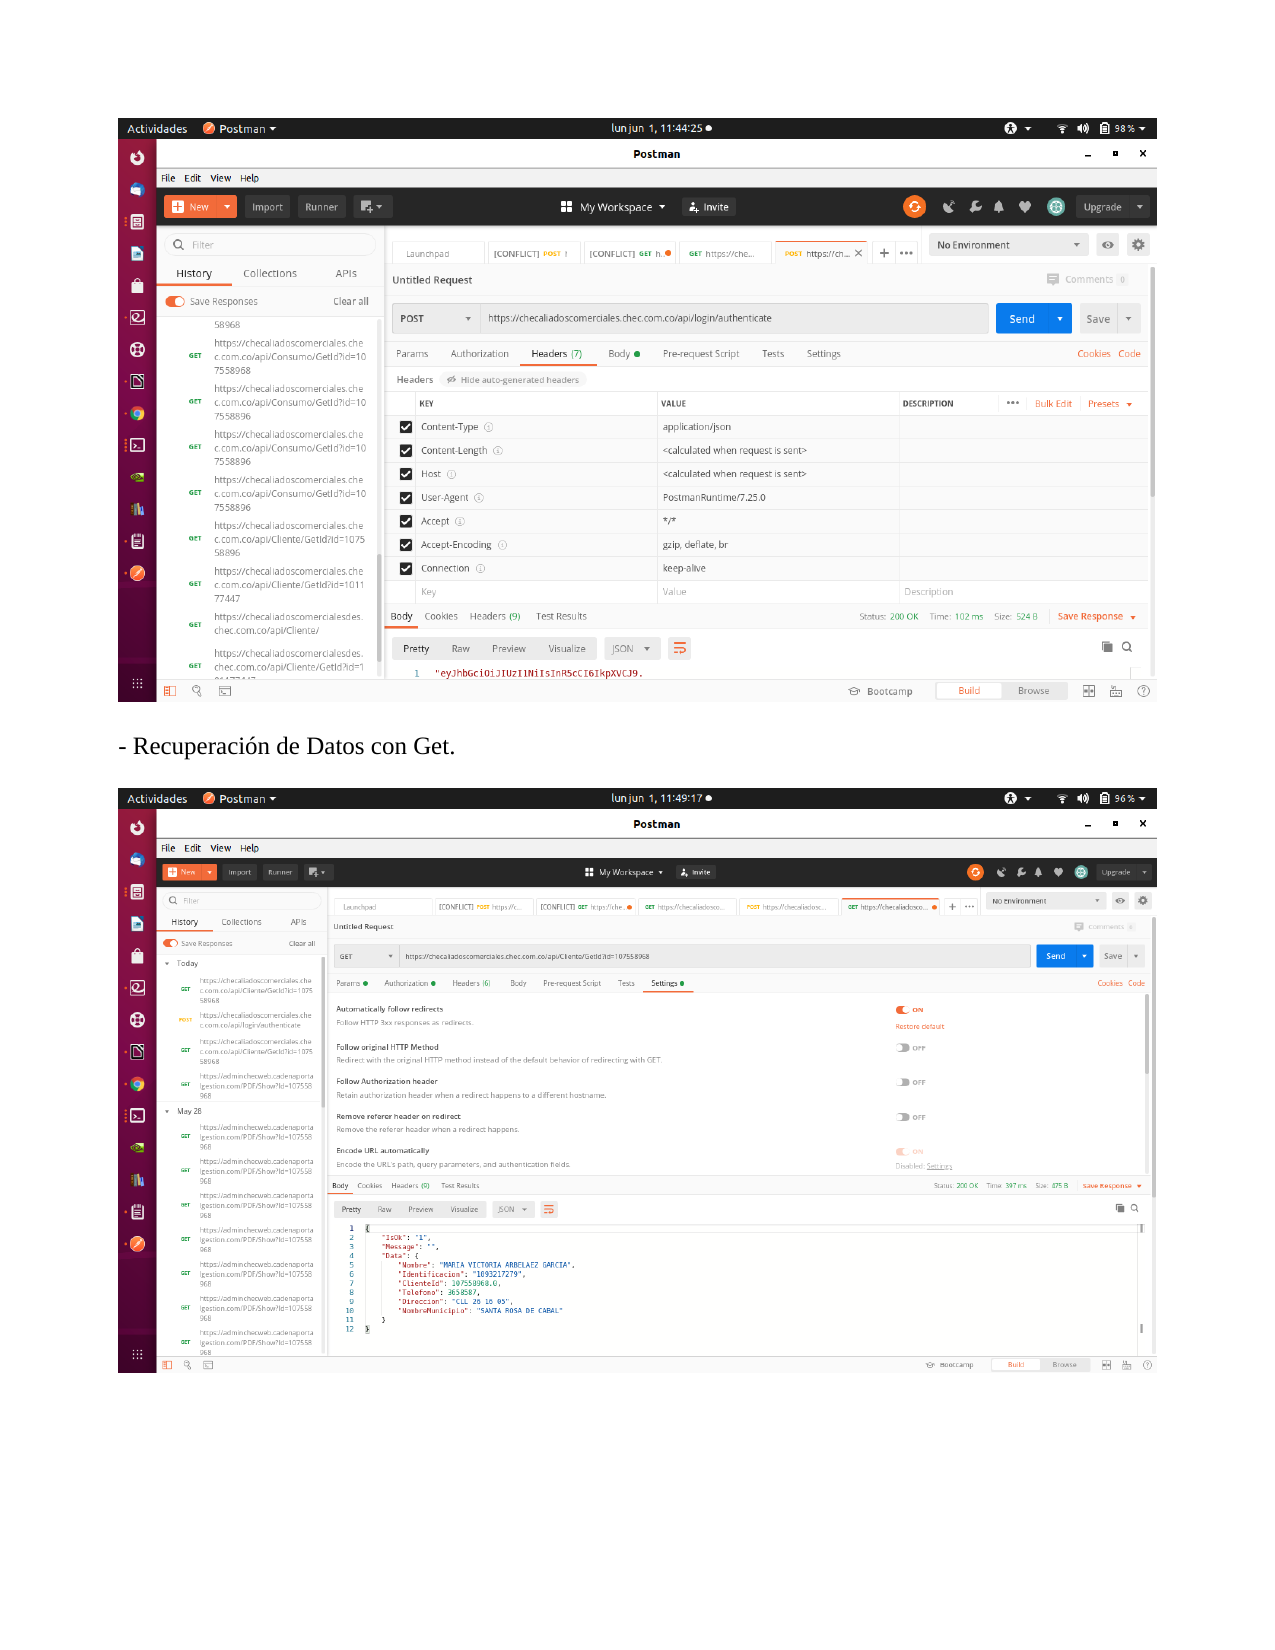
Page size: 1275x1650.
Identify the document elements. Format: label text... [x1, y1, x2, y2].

picture [118, 118, 1157, 702]
picture [118, 788, 1157, 1373]
text - Recuperación de Datos con Get. [118, 731, 1157, 759]
